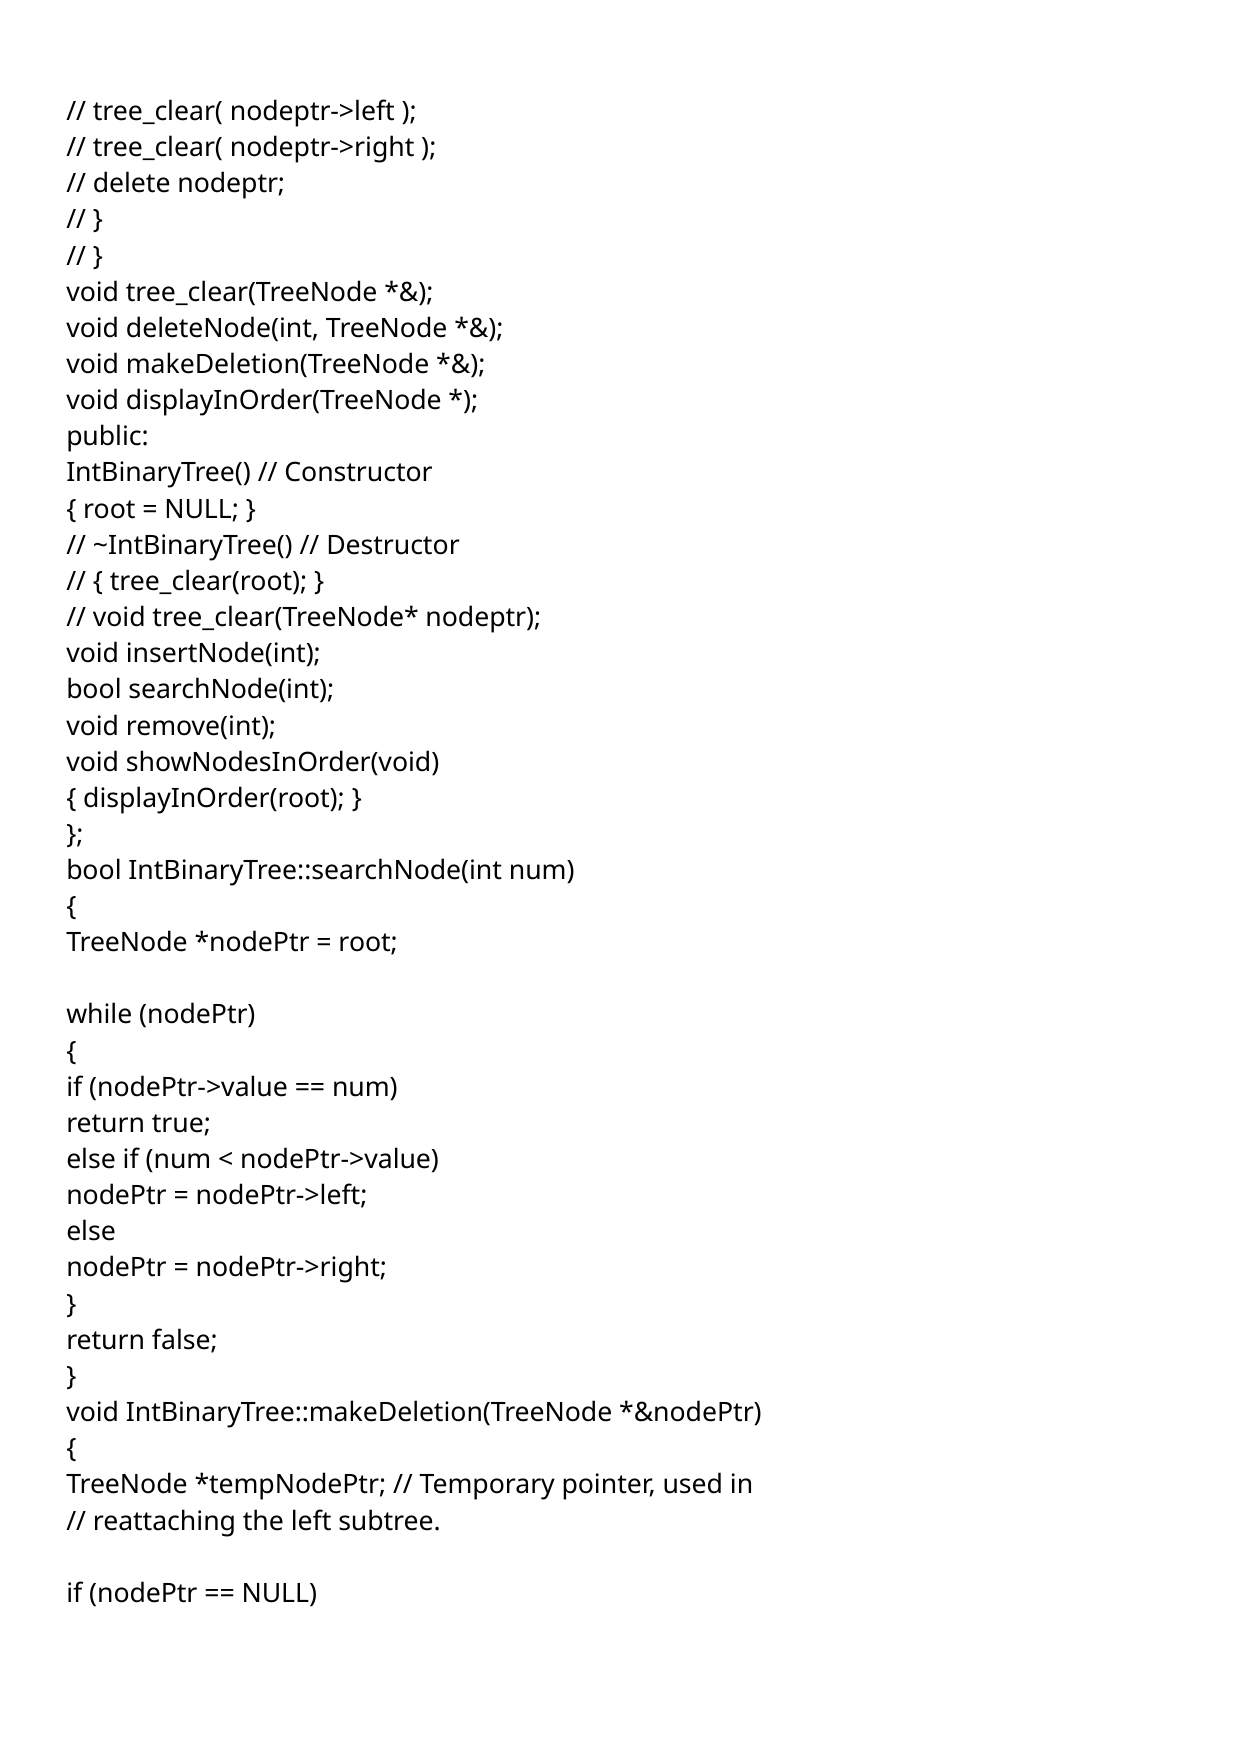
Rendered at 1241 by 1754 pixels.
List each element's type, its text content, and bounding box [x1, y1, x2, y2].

text { [66, 1429, 1122, 1465]
text // tree_clear( nodeptr->right ); [66, 128, 1122, 164]
text return true; [66, 1104, 1122, 1140]
text { [66, 887, 1122, 923]
text { displayInOrder(root); } [66, 779, 1122, 815]
text bool searchNode(int); [66, 670, 1122, 706]
text } [66, 1284, 1122, 1321]
text void deleteNode(int, TreeNode *&); [66, 309, 1122, 345]
text public: [66, 417, 1122, 453]
text { [66, 1032, 1122, 1068]
text // } [66, 200, 1122, 237]
text else [66, 1212, 1122, 1248]
text return false; [66, 1321, 1122, 1357]
text void showNodesInOrder(void) [66, 743, 1122, 779]
text }; [66, 815, 1122, 851]
text else if (num < nodePtr->value) [66, 1140, 1122, 1176]
text void tree_clear(TreeNode *&); [66, 273, 1122, 309]
text while (nodePtr) [66, 995, 1122, 1032]
text { root = NULL; } [66, 489, 1122, 526]
text TreeNode *nodePtr = root; [66, 923, 1122, 959]
text // ~IntBinaryTree() // Destructor [66, 526, 1122, 562]
text void remove(int); [66, 706, 1122, 743]
text // void tree_clear(TreeNode* nodeptr); [66, 598, 1122, 634]
text TreeNode *tempNodePtr; // Temporary pointer, used in [66, 1465, 1122, 1501]
text // delete nodeptr; [66, 164, 1122, 200]
text // tree_clear( nodeptr->left ); [66, 92, 1122, 128]
text } [66, 1357, 1122, 1393]
text IntBinaryTree() // Constructor [66, 453, 1122, 489]
text if (nodePtr->value == num) [66, 1068, 1122, 1104]
text if (nodePtr == NULL) [66, 1573, 1122, 1610]
text void IntBinaryTree::makeDeletion(TreeNode *&nodePtr) [66, 1393, 1122, 1429]
text // reattaching the left subtree. [66, 1501, 1122, 1538]
text nodePtr = nodePtr->left; [66, 1176, 1122, 1212]
text void makeDeletion(TreeNode *&); [66, 345, 1122, 381]
text bool IntBinaryTree::searchNode(int num) [66, 851, 1122, 887]
text nodePtr = nodePtr->right; [66, 1248, 1122, 1284]
text // { tree_clear(root); } [66, 562, 1122, 598]
text // } [66, 237, 1122, 273]
text void displayInOrder(TreeNode *); [66, 381, 1122, 417]
text void insertNode(int); [66, 634, 1122, 670]
